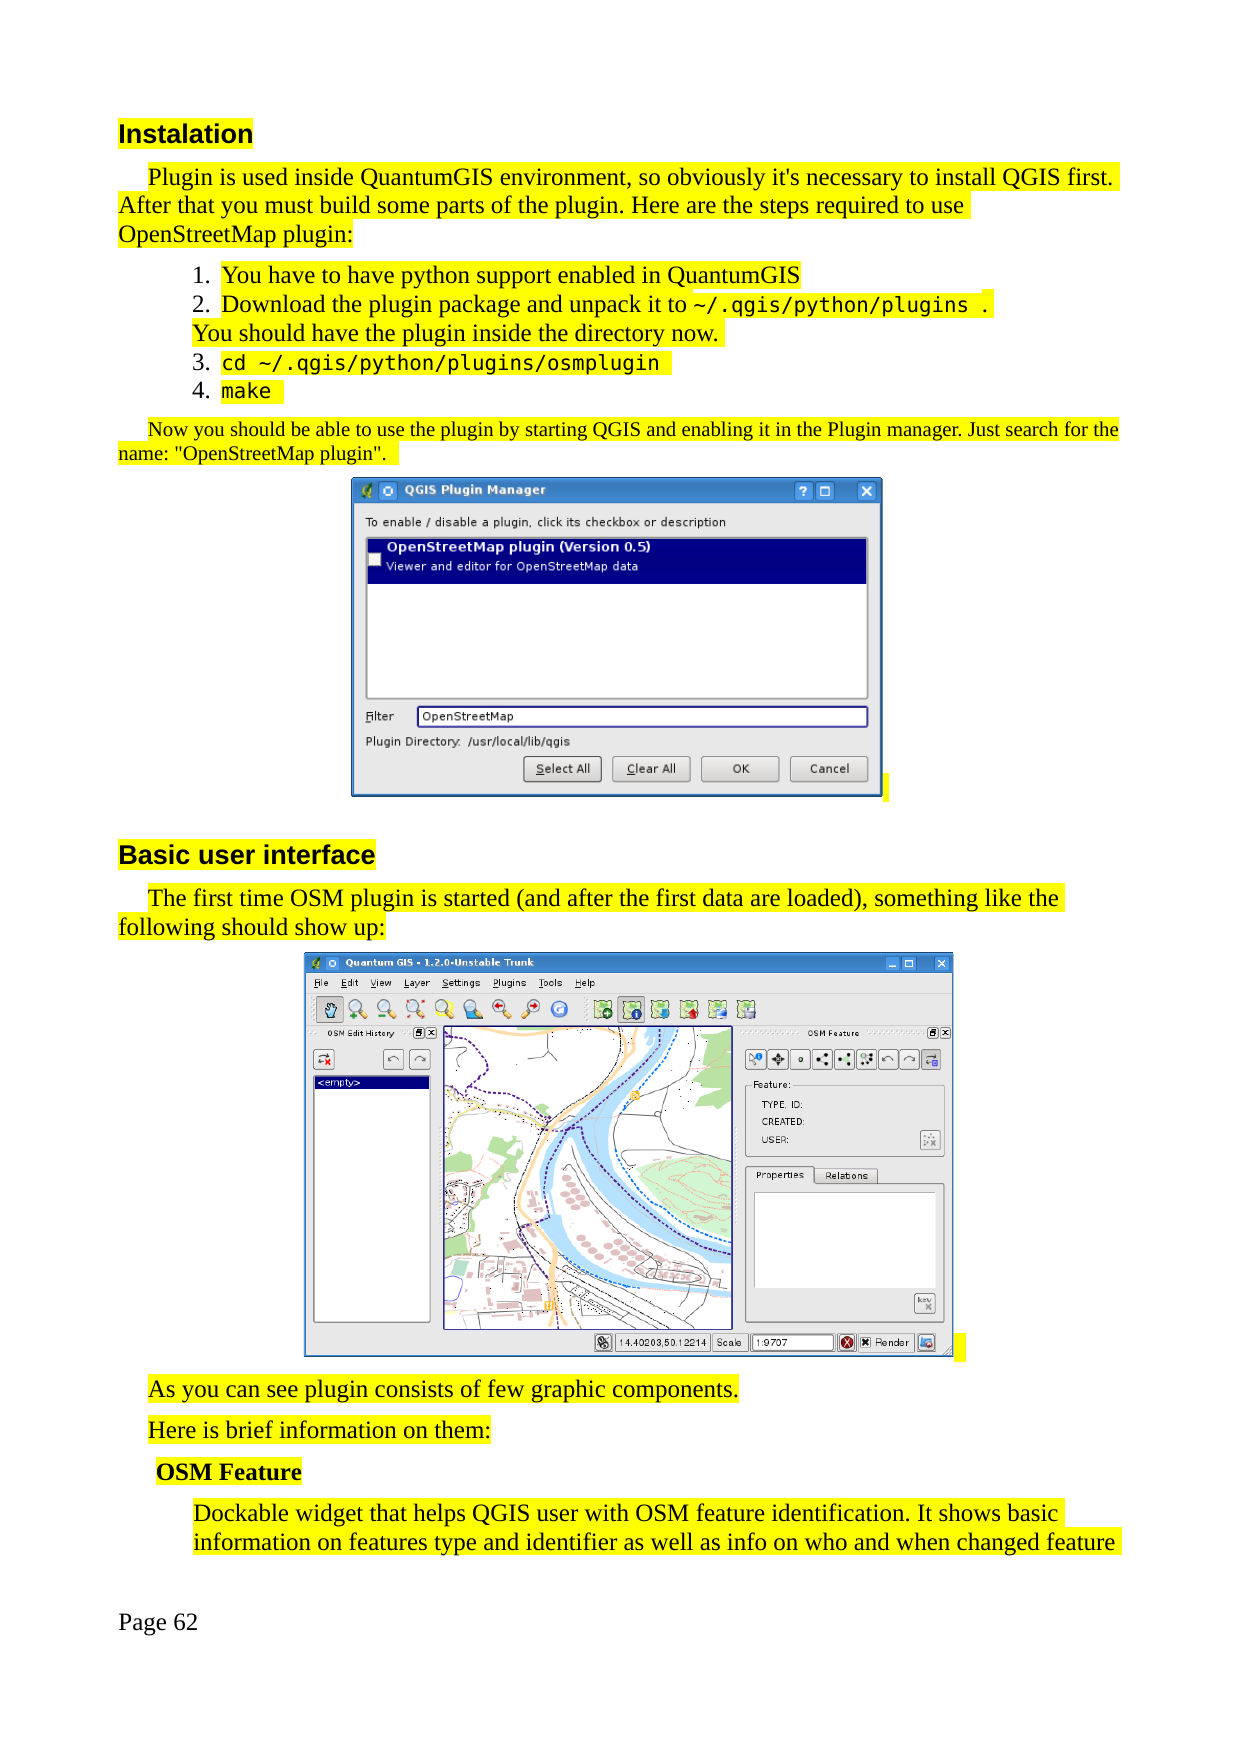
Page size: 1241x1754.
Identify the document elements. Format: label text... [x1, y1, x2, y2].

text Plugin is used inside QuantumGIS environment, so obviously it's necessary to install QGIS first. After that you must build some parts of the plugin. Here are the steps required to use OpenStreetMap plugin: [118, 162, 1122, 248]
subtitle Basic user interface [118, 839, 1122, 870]
list You should have the plugin inside the directory now. [162, 318, 1122, 347]
text The first time OSM plugin is started (and after the first data are loaded), something like the following should show up: [118, 883, 1122, 940]
list cd ~/.qgis/python/plugins/osmplugin [162, 347, 1122, 376]
list Download the plugin package and unpack it to ~/.qgis/python/plugins . [162, 289, 1122, 318]
picture [303, 952, 954, 1357]
picture [351, 477, 883, 797]
list Dockable widget that helps QGIS user with OSM feature identification. It shows basic information on features type and identifier as well as info on who and when changed feature [156, 1498, 1122, 1555]
text As you can see plugin consists of few graphic components. [118, 1374, 1122, 1403]
list OSM Feature [118, 1457, 1122, 1485]
list You have to have python support enabled in QuantumGIS [162, 261, 1122, 289]
list make [162, 376, 1122, 404]
text Here is brief information on them: [118, 1415, 1122, 1444]
text Now you should be able to use the plugin by starting QGIS and enabling it in the Plugin manager. Just search for the name: "OpenStreetMap plugin". [118, 417, 1122, 465]
subtitle Instalation [118, 118, 1122, 149]
